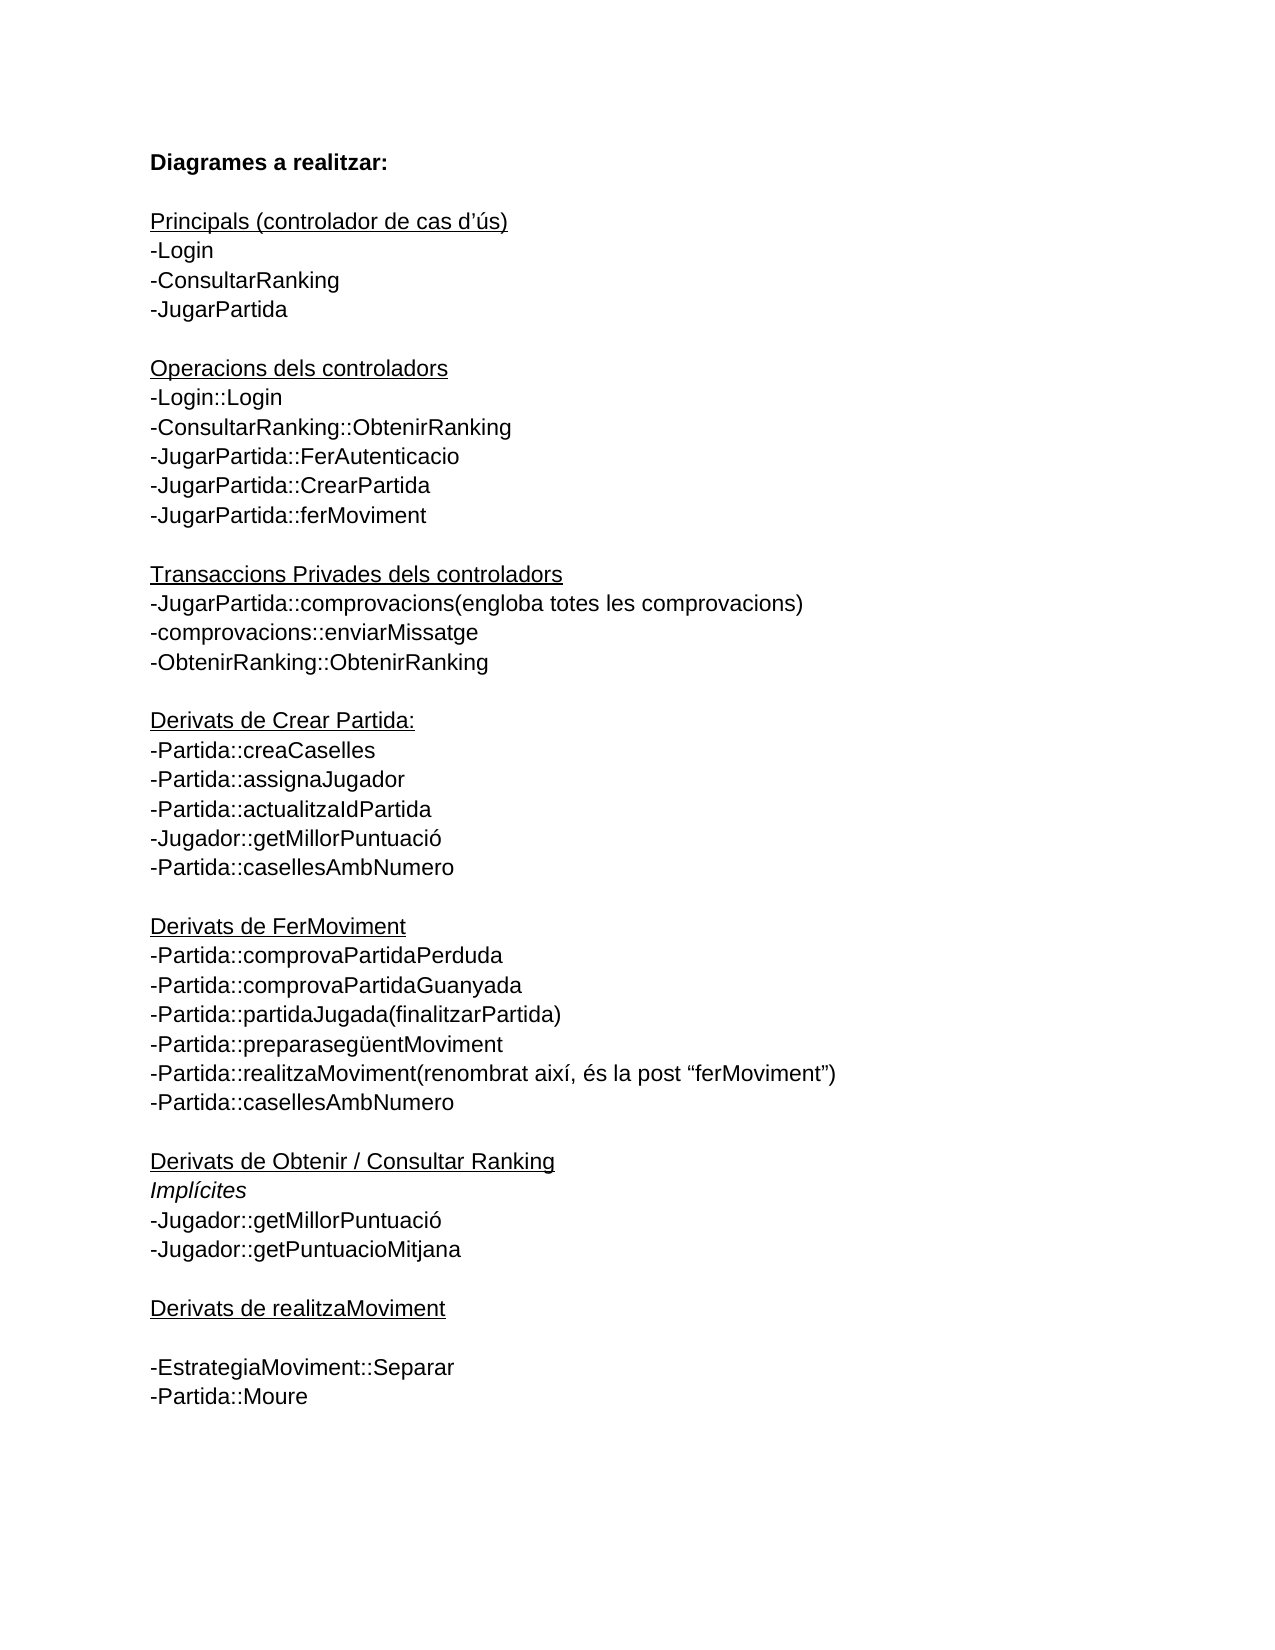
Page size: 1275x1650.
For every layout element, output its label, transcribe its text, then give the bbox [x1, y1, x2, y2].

text Operacions dels controladors [150, 356, 1125, 381]
text -Login [150, 238, 1125, 264]
text -Partida::casellesAmbNumero [150, 855, 1125, 881]
text Derivats de Crear Partida: [150, 708, 1125, 734]
text Transaccions Privades dels controladors [150, 561, 1125, 587]
text -Partida::actualitzaIdPartida [150, 796, 1125, 822]
text -Jugador::getMillorPuntuació [150, 1207, 1125, 1233]
text -JugarPartida::ferMoviment [150, 502, 1125, 528]
text -Partida::realitzaMoviment(renombrat així, és la post “ferMoviment”) [150, 1061, 1125, 1086]
text -JugarPartida::FerAutenticacio [150, 444, 1125, 469]
text -JugarPartida [150, 297, 1125, 322]
text -Login::Login [150, 385, 1125, 411]
text Principals (controlador de cas d’ús) [150, 209, 1125, 234]
text -ConsultarRanking::ObtenirRanking [150, 414, 1125, 440]
text Derivats de realitzaMoviment [150, 1296, 1125, 1321]
text -Partida::comprovaPartidaPerduda [150, 943, 1125, 969]
text -Jugador::getMillorPuntuació [150, 826, 1125, 851]
text Derivats de Obtenir / Consultar Ranking [150, 1149, 1125, 1174]
text -JugarPartida::comprovacions(engloba totes les comprovacions) [150, 591, 1125, 616]
text Implícites [150, 1178, 1125, 1204]
text -Partida::preparasegüentMoviment [150, 1031, 1125, 1057]
text -Jugador::getPuntuacioMitjana [150, 1237, 1125, 1262]
text -Partida::comprovaPartidaGuanyada [150, 972, 1125, 998]
text -ObtenirRanking::ObtenirRanking [150, 649, 1125, 675]
text -Partida::casellesAmbNumero [150, 1090, 1125, 1116]
text -EstrategiaMoviment::Separar [150, 1354, 1125, 1380]
text -JugarPartida::CrearPartida [150, 473, 1125, 499]
text -Partida::creaCaselles [150, 737, 1125, 763]
text -Partida::assignaJugador [150, 767, 1125, 792]
text Diagrames a realitzar: [150, 150, 1125, 176]
text -comprovacions::enviarMissatge [150, 620, 1125, 646]
text -Partida::Moure [150, 1384, 1125, 1409]
text -ConsultarRanking [150, 267, 1125, 293]
text Derivats de FerMoviment [150, 914, 1125, 939]
text -Partida::partidaJugada(finalitzarPartida) [150, 1002, 1125, 1027]
